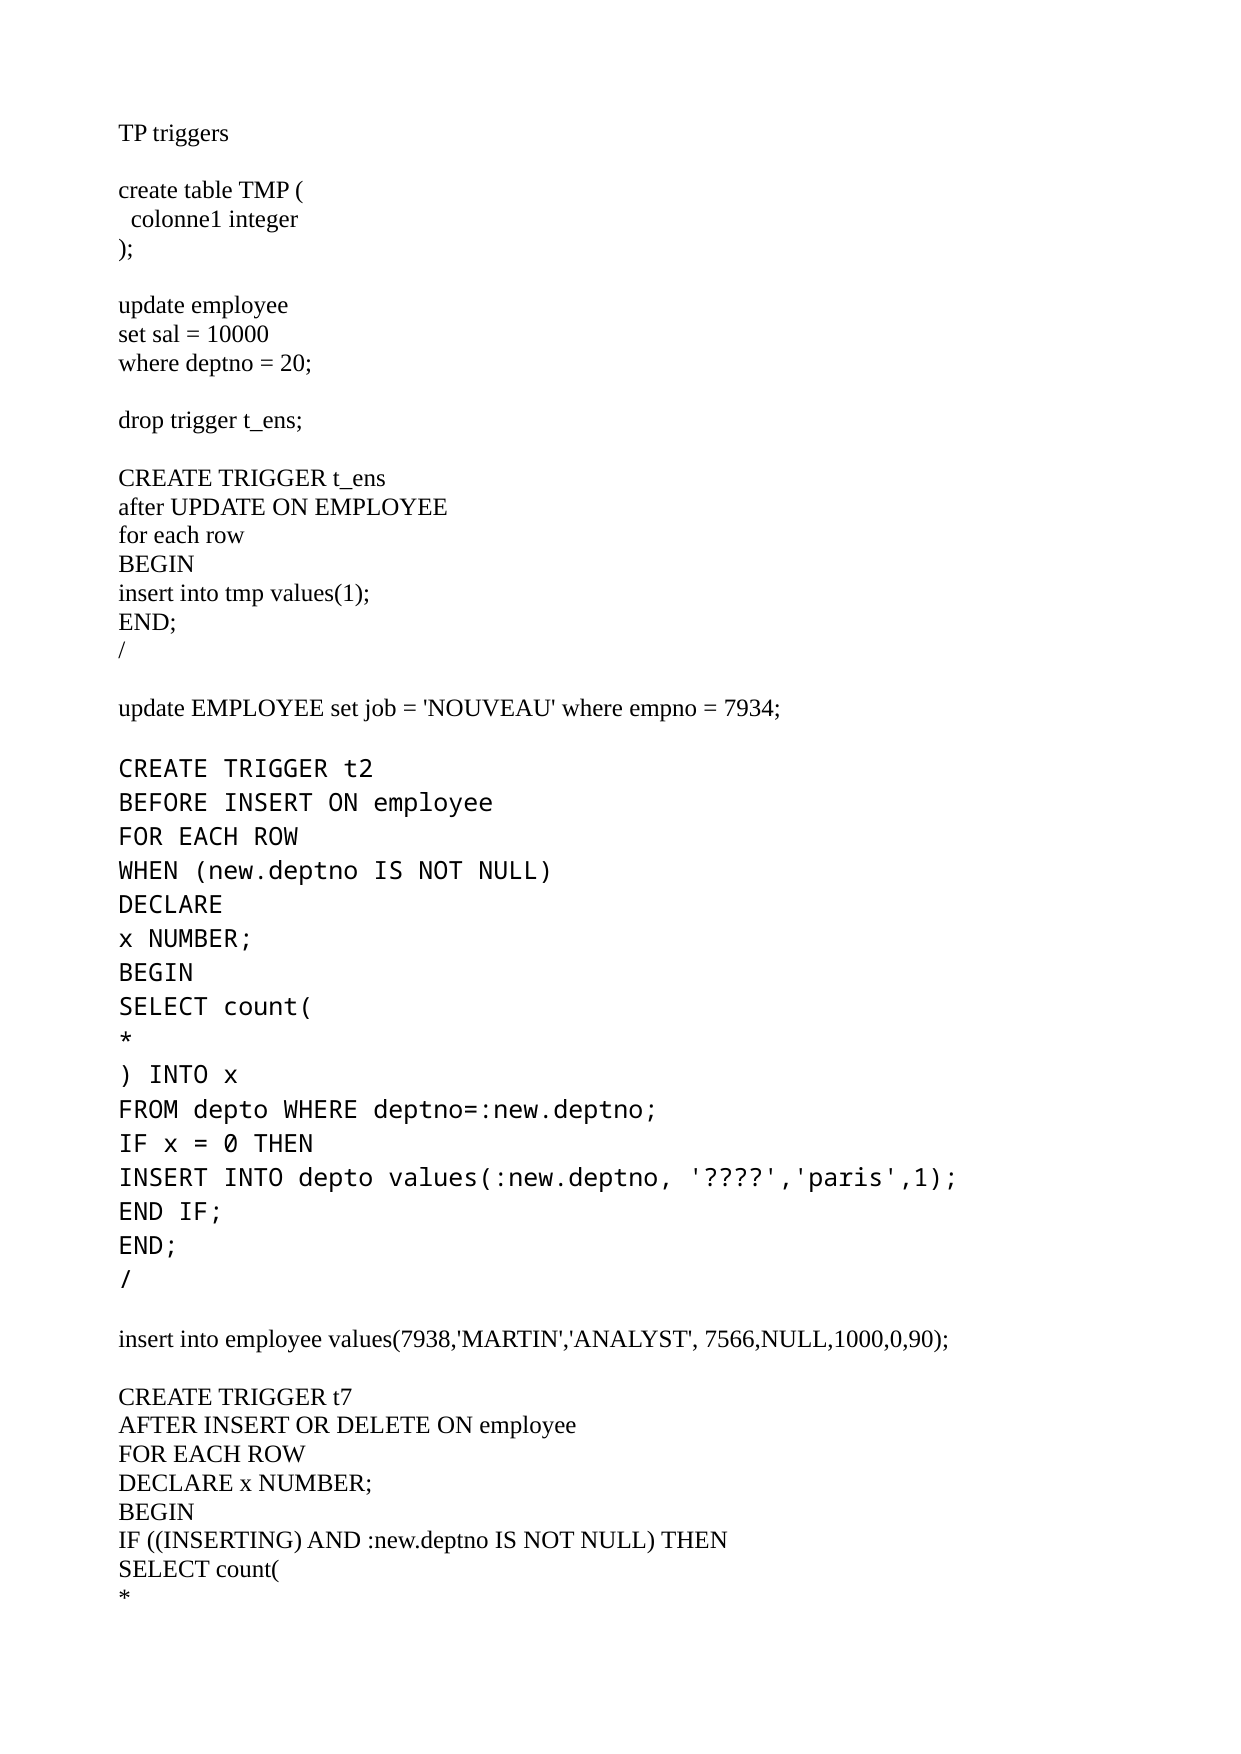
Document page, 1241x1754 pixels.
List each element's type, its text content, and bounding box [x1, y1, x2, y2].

text BEGIN [118, 549, 1122, 578]
text where deptno = 20; [118, 348, 1122, 377]
text insert into tmp values(1); [118, 578, 1122, 607]
text x NUMBER; [118, 921, 1122, 955]
text ) INTO x [118, 1057, 1122, 1091]
text for each row [118, 521, 1122, 549]
text TP triggers [118, 118, 1122, 147]
text END; [118, 1227, 1122, 1262]
text INSERT INTO depto values(:new.deptno, '????','paris',1); [118, 1159, 1122, 1193]
text DECLARE [118, 887, 1122, 921]
text update EMPLOYEE set job = 'NOUVEAU' where empno = 7934; [118, 693, 1122, 722]
text after UPDATE ON EMPLOYEE [118, 492, 1122, 521]
text drop trigger t_ens; [118, 406, 1122, 434]
text CREATE TRIGGER t_ens [118, 463, 1122, 492]
text SELECT count( [118, 989, 1122, 1023]
text colonne1 integer [118, 204, 1122, 233]
text CREATE TRIGGER t2 [118, 751, 1122, 785]
text IF x = 0 THEN [118, 1125, 1122, 1159]
text ); [118, 233, 1122, 262]
text IF ((INSERTING) AND :new.deptno IS NOT NULL) THEN [118, 1526, 1122, 1554]
text FROM depto WHERE deptno=:new.deptno; [118, 1091, 1122, 1125]
text BEGIN [118, 1497, 1122, 1526]
text update employee [118, 291, 1122, 319]
text create table TMP ( [118, 176, 1122, 204]
text WHEN (new.deptno IS NOT NULL) [118, 853, 1122, 887]
text FOR EACH ROW [118, 1439, 1122, 1468]
text DECLARE x NUMBER; [118, 1468, 1122, 1497]
text set sal = 10000 [118, 319, 1122, 348]
text END IF; [118, 1193, 1122, 1227]
text CREATE TRIGGER t7 [118, 1382, 1122, 1411]
text SELECT count( [118, 1554, 1122, 1583]
text BEFORE INSERT ON employee [118, 785, 1122, 819]
text / [118, 636, 1122, 664]
text / [118, 1262, 1122, 1296]
text * [118, 1583, 1122, 1612]
text BEGIN [118, 955, 1122, 989]
text AFTER INSERT OR DELETE ON employee [118, 1411, 1122, 1439]
text * [118, 1023, 1122, 1057]
text FOR EACH ROW [118, 819, 1122, 853]
text END; [118, 607, 1122, 636]
text insert into employee values(7938,'MARTIN','ANALYST', 7566,NULL,1000,0,90); [118, 1324, 1122, 1353]
